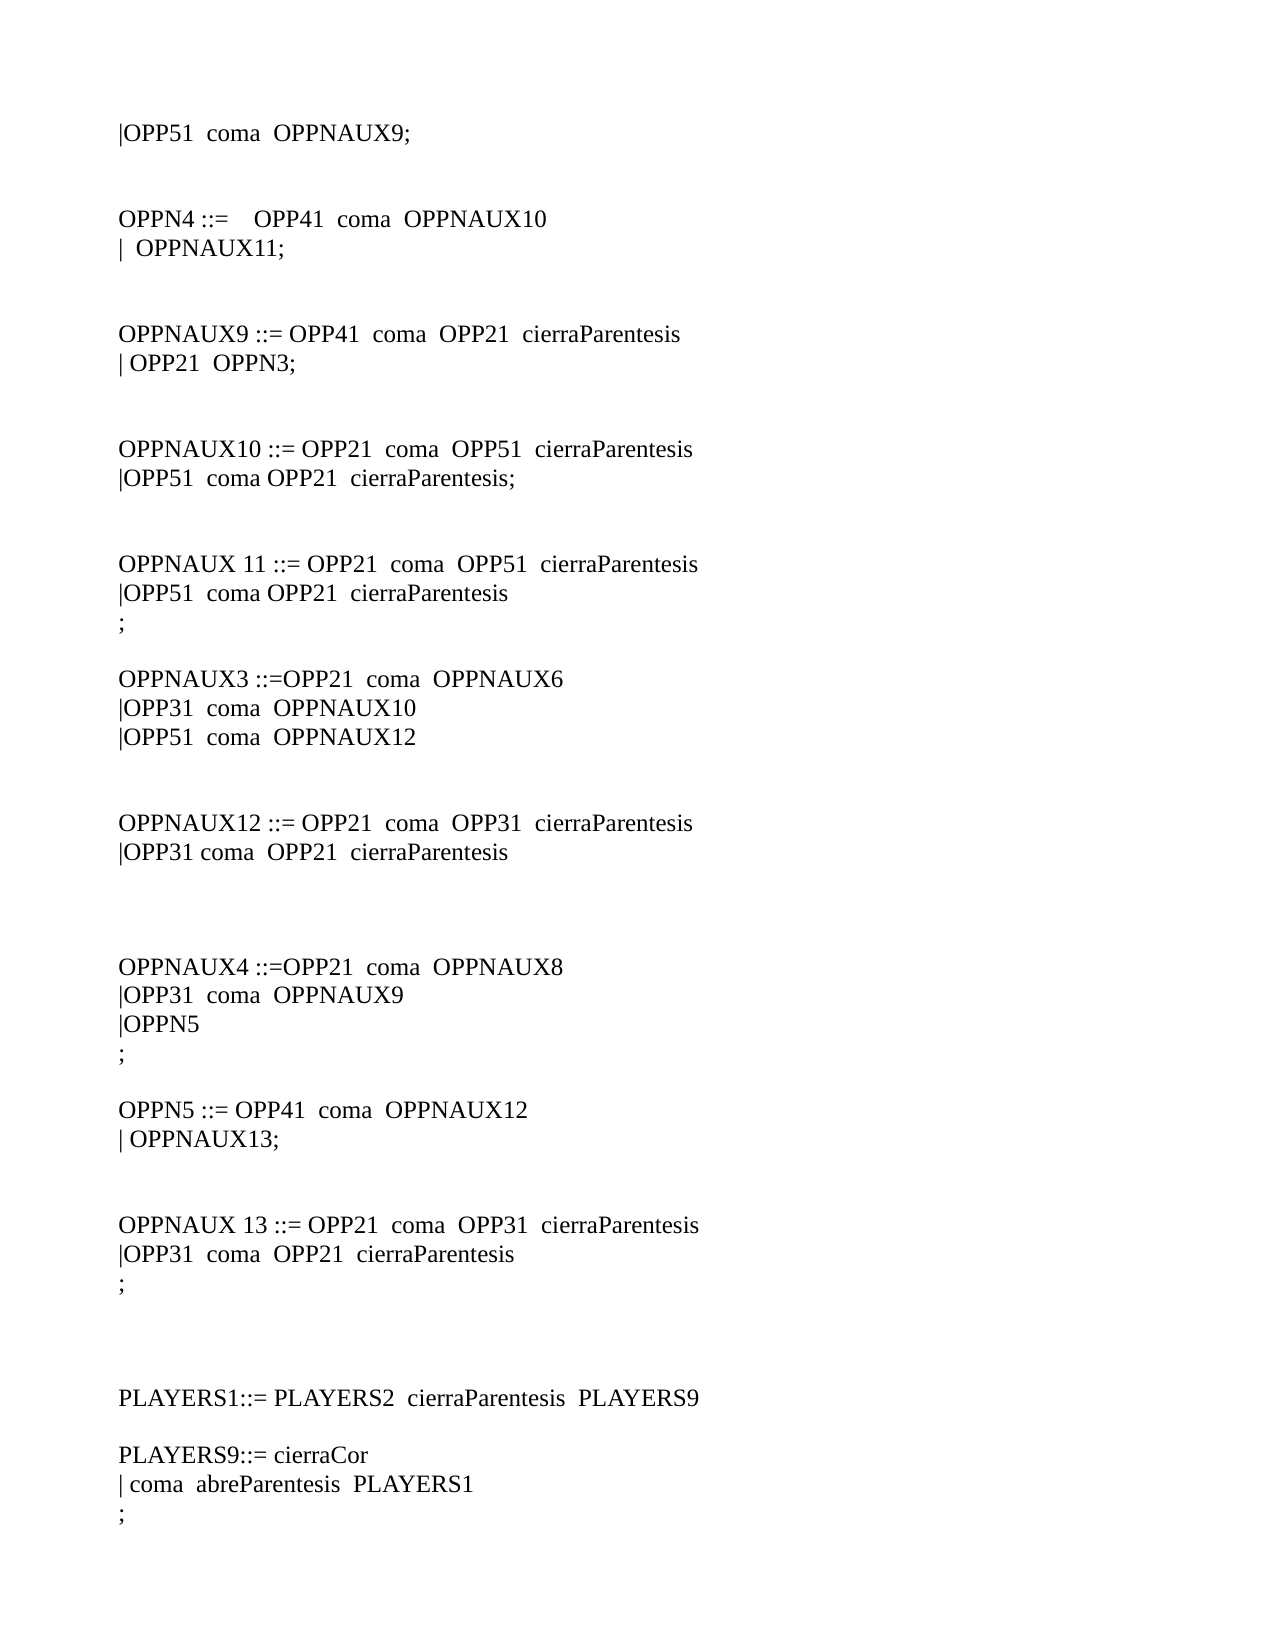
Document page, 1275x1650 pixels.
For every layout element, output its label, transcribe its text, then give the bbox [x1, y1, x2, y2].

text | coma abreParentesis PLAYERS1 [118, 1469, 1157, 1498]
text | OPPNAUX13; [118, 1124, 1157, 1153]
text |OPP31 coma OPPNAUX10 [118, 693, 1157, 722]
text |OPP51 coma OPPNAUX9; [118, 118, 1157, 147]
text OPPN4 ::= OPP41 coma OPPNAUX10 [118, 204, 1157, 233]
text OPPNAUX10 ::= OPP21 coma OPP51 cierraParentesis [118, 434, 1157, 463]
text OPPNAUX9 ::= OPP41 coma OPP21 cierraParentesis [118, 319, 1157, 348]
text | OPPNAUX11; [118, 233, 1157, 262]
text ; [118, 1498, 1157, 1527]
text |OPP31 coma OPP21 cierraParentesis [118, 1239, 1157, 1268]
text |OPP51 coma OPPNAUX12 [118, 722, 1157, 751]
text OPPN5 ::= OPP41 coma OPPNAUX12 [118, 1096, 1157, 1124]
text OPPNAUX 11 ::= OPP21 coma OPP51 cierraParentesis [118, 549, 1157, 578]
text PLAYERS1::= PLAYERS2 cierraParentesis PLAYERS9 [118, 1383, 1157, 1412]
text |OPP31 coma OPP21 cierraParentesis [118, 837, 1157, 866]
text ; [118, 1038, 1157, 1067]
text OPPNAUX4 ::=OPP21 coma OPPNAUX8 [118, 952, 1157, 981]
text | OPP21 OPPN3; [118, 348, 1157, 377]
text OPPNAUX 13 ::= OPP21 coma OPP31 cierraParentesis [118, 1211, 1157, 1239]
text |OPP51 coma OPP21 cierraParentesis; [118, 463, 1157, 492]
text |OPP31 coma OPPNAUX9 [118, 981, 1157, 1009]
text |OPPN5 [118, 1009, 1157, 1038]
text PLAYERS9::= cierraCor [118, 1441, 1157, 1469]
text ; [118, 607, 1157, 636]
text |OPP51 coma OPP21 cierraParentesis [118, 578, 1157, 607]
text OPPNAUX12 ::= OPP21 coma OPP31 cierraParentesis [118, 808, 1157, 837]
text OPPNAUX3 ::=OPP21 coma OPPNAUX6 [118, 664, 1157, 693]
text ; [118, 1268, 1157, 1297]
